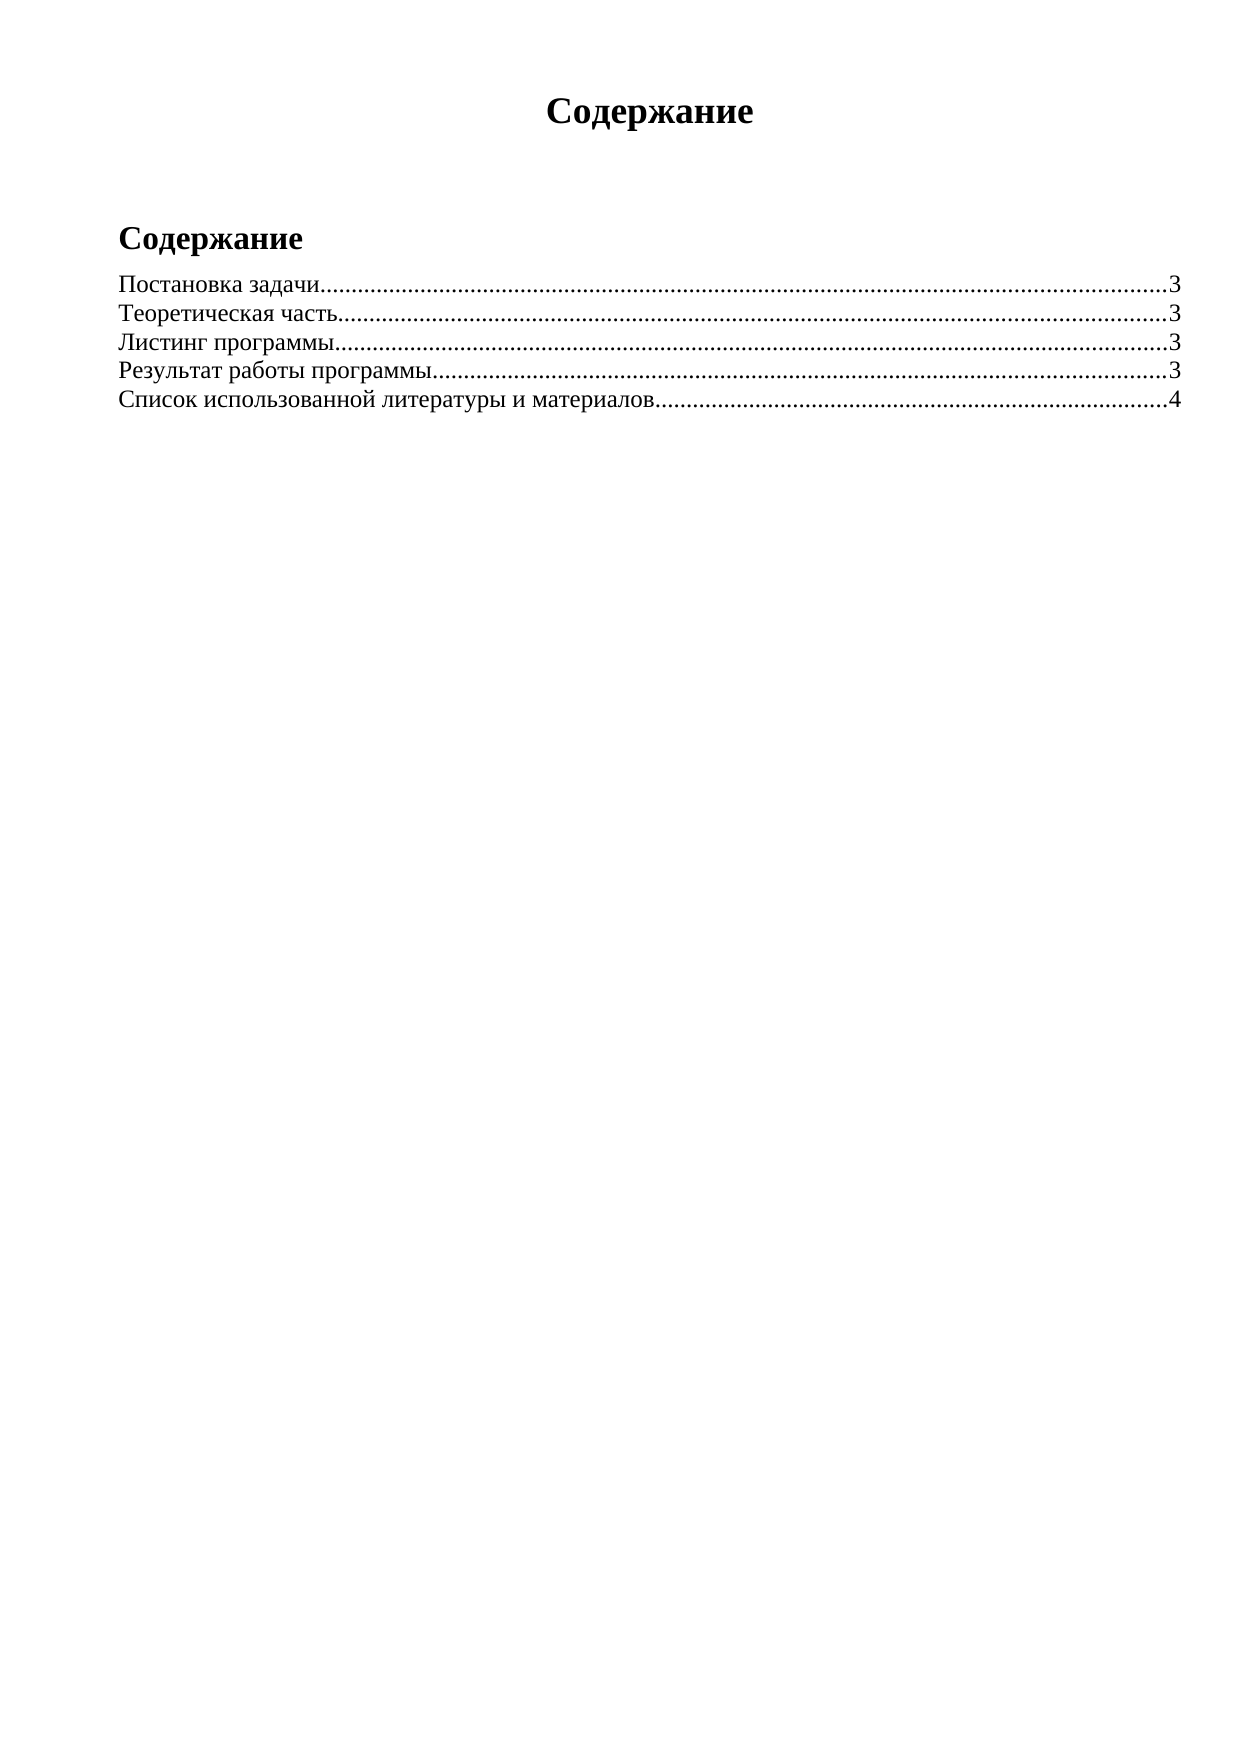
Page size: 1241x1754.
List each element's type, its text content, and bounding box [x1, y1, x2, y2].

text Постановка задачи 3 [118, 269, 1181, 298]
subtitle Содержание [118, 218, 1181, 257]
text Листинг программы 3 [118, 327, 1181, 355]
text Теоретическая часть 3 [118, 298, 1181, 327]
text Содержание [118, 88, 1181, 132]
text Список использованной литературы и материалов 4 [118, 384, 1181, 413]
text Результат работы программы 3 [118, 355, 1181, 384]
